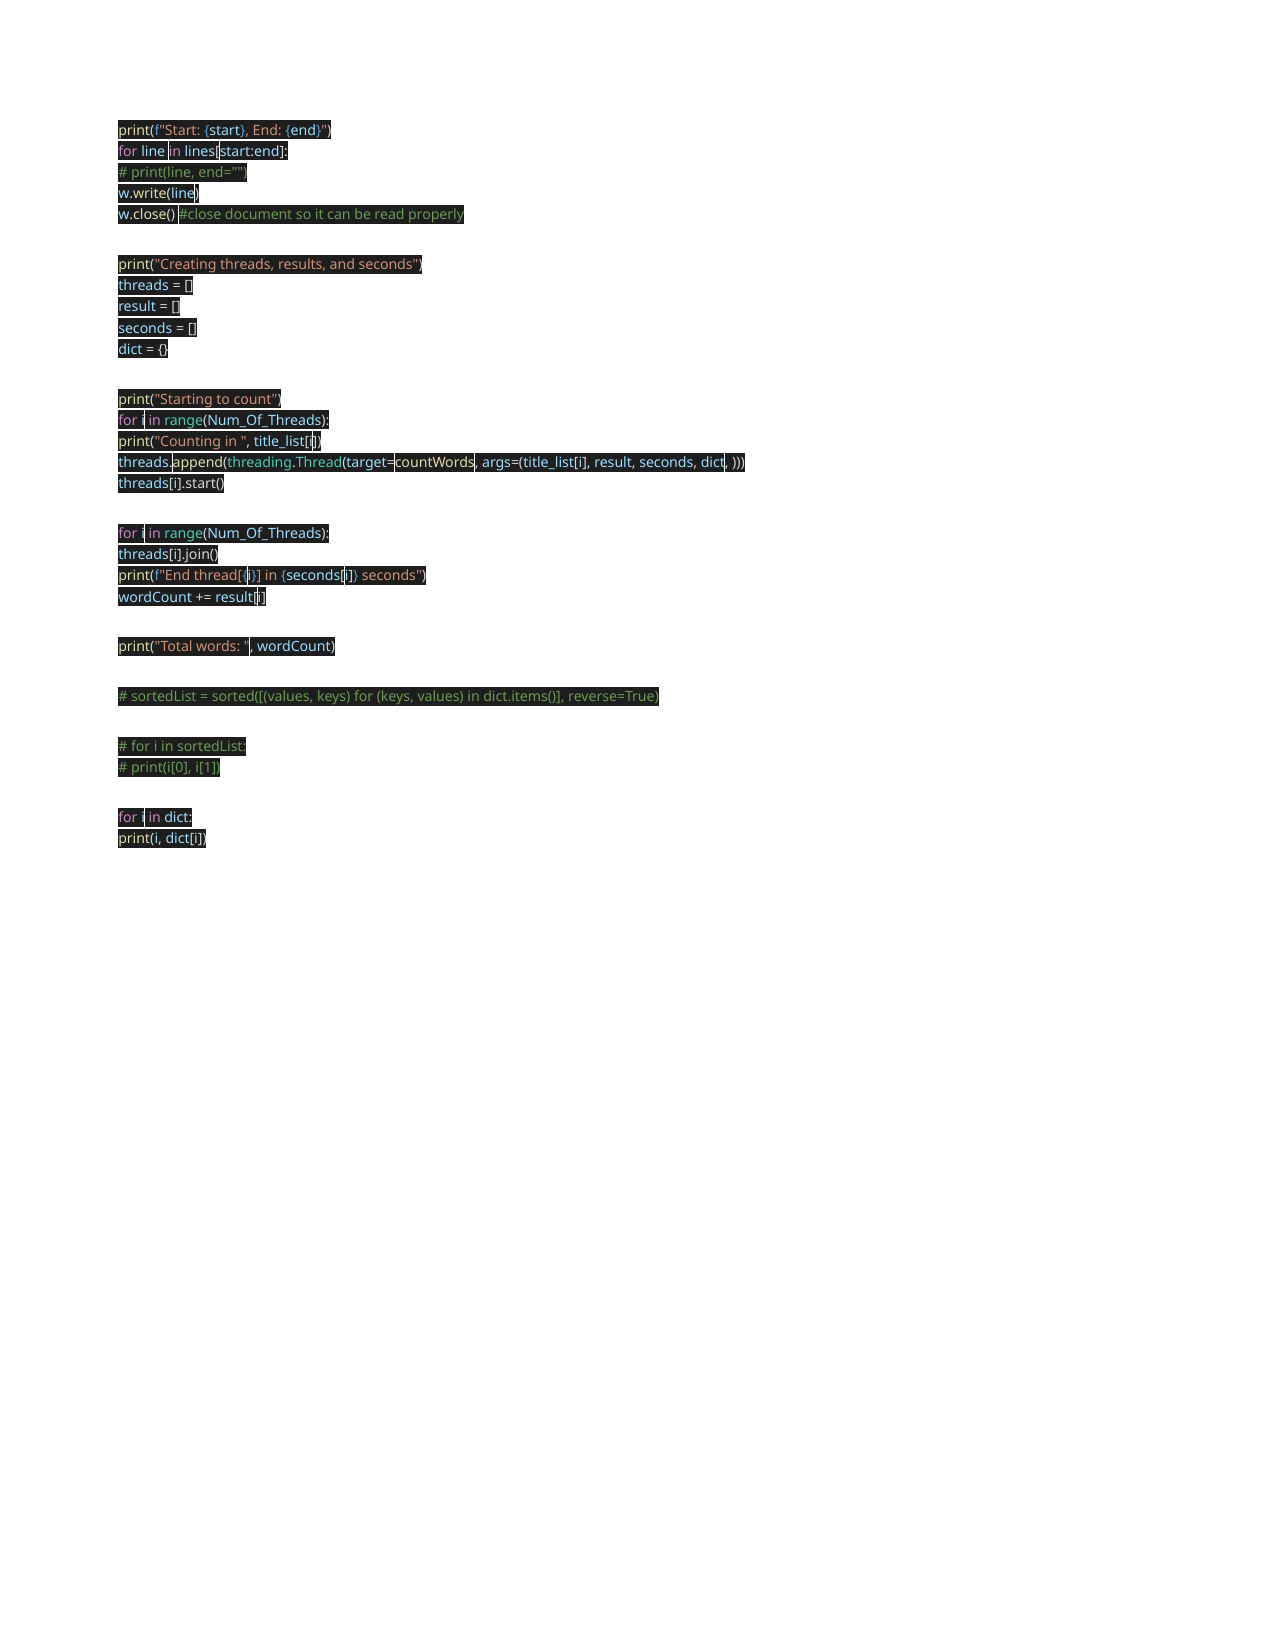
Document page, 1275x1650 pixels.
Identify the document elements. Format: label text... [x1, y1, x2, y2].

text threads = [] [118, 274, 1157, 295]
text # sortedList = sorted([(values, keys) for (keys, values) in dict.items()], reverse=True) [118, 685, 1157, 706]
text print(f"End thread[{i}] in {seconds[i]} seconds") [118, 564, 1157, 585]
text w.close() #close document so it can be read properly [118, 203, 1157, 224]
text # for i in sortedList: [118, 735, 1157, 756]
text for line in lines[start:end]: [118, 139, 1157, 160]
text # print(line, end="") [118, 160, 1157, 182]
text print("Counting in ", title_list[i]) [118, 429, 1157, 451]
text print("Creating threads, results, and seconds") [118, 253, 1157, 274]
text result = [] [118, 295, 1157, 316]
text wordCount += result[i] [118, 585, 1157, 606]
text print(f"Start: {start}, End: {end}") [118, 118, 1157, 139]
text print(i, dict[i]) [118, 827, 1157, 848]
text print("Starting to count") [118, 387, 1157, 408]
text w.write(line) [118, 182, 1157, 203]
text seconds = [] [118, 316, 1157, 337]
text for i in dict: [118, 806, 1157, 827]
text print("Total words: ", wordCount) [118, 635, 1157, 656]
text threads[i].start() [118, 472, 1157, 493]
text for i in range(Num_Of_Threads): [118, 522, 1157, 543]
text threads.append(threading.Thread(target=countWords, args=(title_list[i], result, seconds, dict, ))) [118, 451, 1157, 472]
text threads[i].join() [118, 543, 1157, 564]
text dict = {} [118, 337, 1157, 358]
text for i in range(Num_Of_Threads): [118, 408, 1157, 429]
text # print(i[0], i[1]) [118, 756, 1157, 777]
